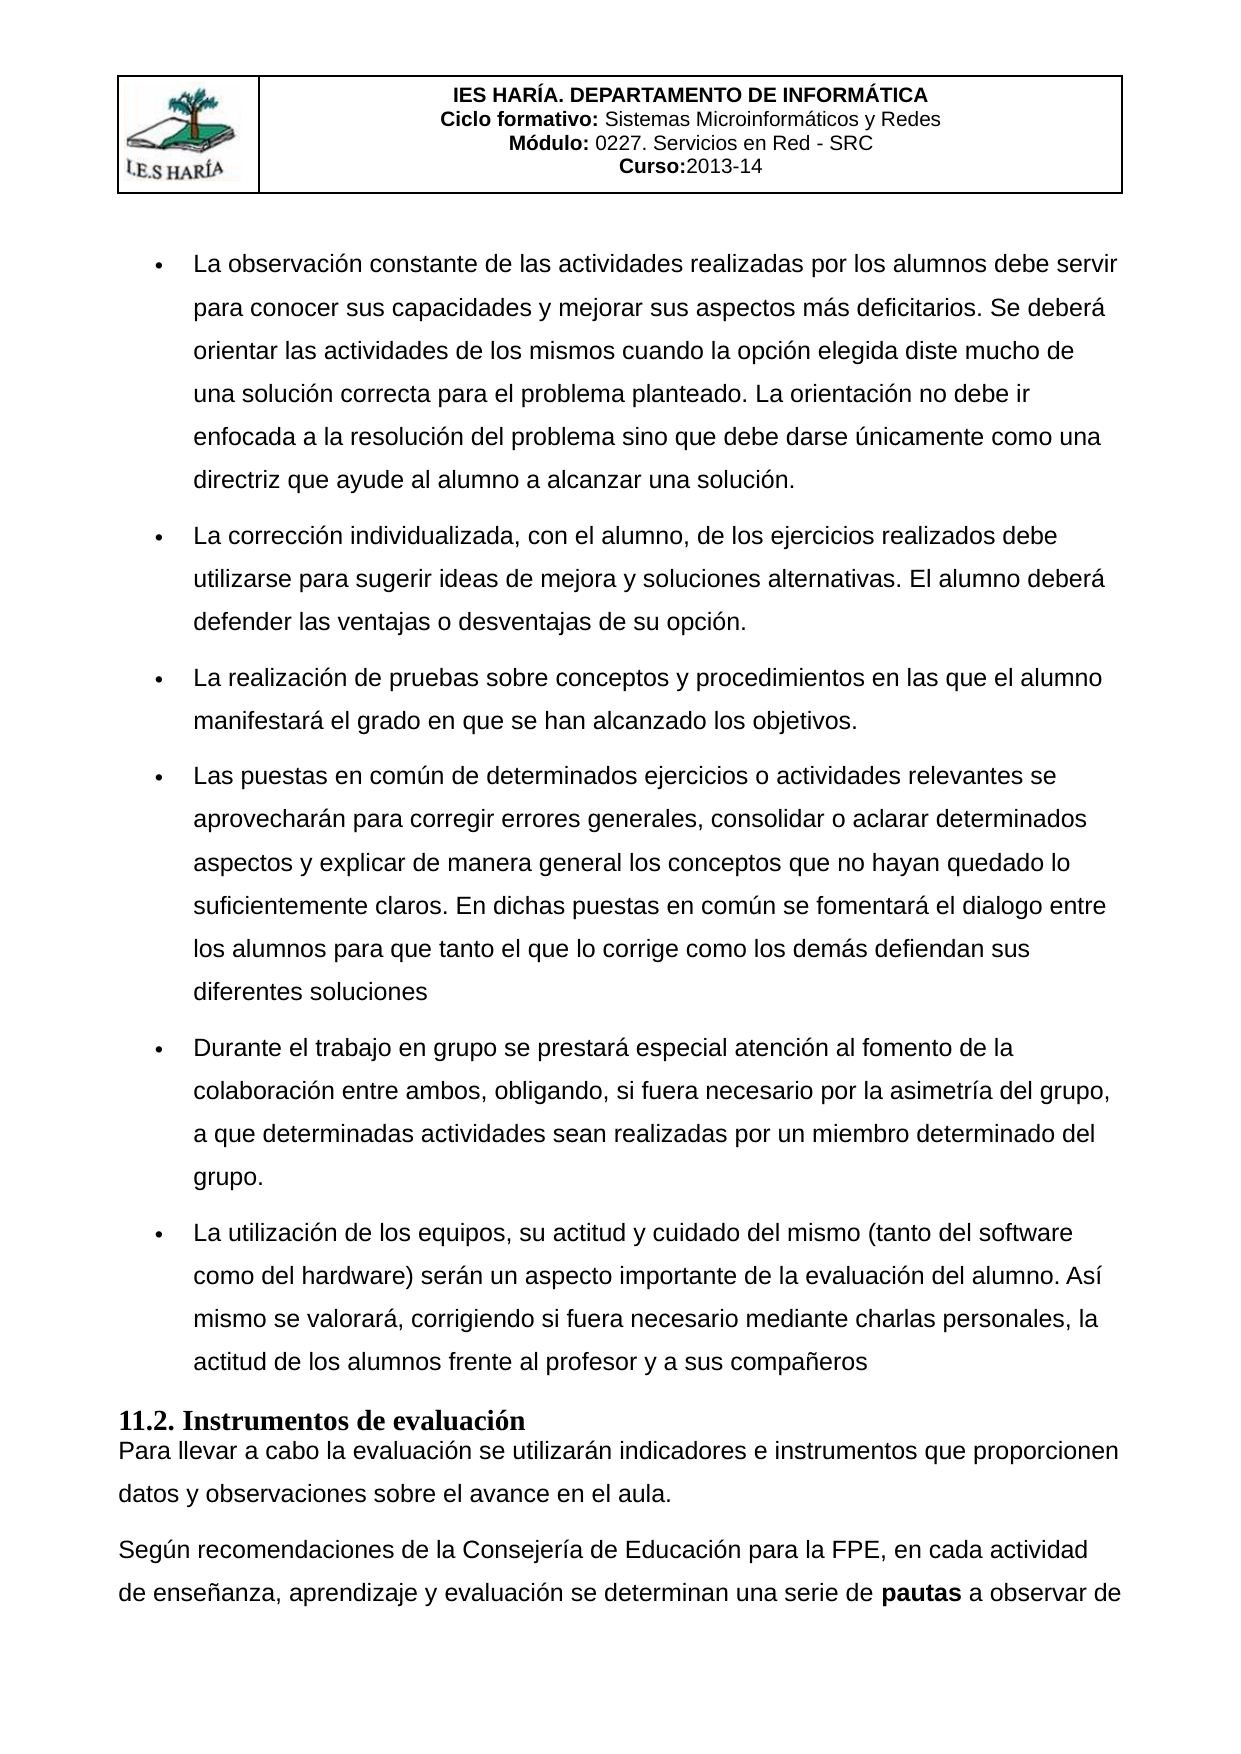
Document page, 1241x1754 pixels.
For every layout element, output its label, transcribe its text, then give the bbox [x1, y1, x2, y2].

list La observación constante de las actividades realizadas por los alumnos debe servir para conocer sus capacidades y mejorar sus aspectos más deficitarios. Se deberá orientar las actividades de los mismos cuando la opción elegida diste mucho de una solución correcta para el problema planteado. La orientación no debe ir enfocada a la resolución del problema sino que debe darse únicamente como una directriz que ayude al alumno a alcanzar una solución. [156, 249, 1122, 494]
subtitle 11.2. Instrumentos de evaluación [118, 1403, 1122, 1436]
list Las puestas en común de determinados ejercicios o actividades relevantes se aprovecharán para corregir errores generales, consolidar o aclarar determinados aspectos y explicar de manera general los conceptos que no hayan quedado lo suficientemente claros. En dichas puestas en común se fomentará el dialogo entre los alumnos para que tanto el que lo corrige como los demás defiendan sus diferentes soluciones [156, 761, 1122, 1006]
list La realización de pruebas sobre conceptos y procedimientos en las que el alumno manifestará el grado en que se han alcanzado los objetivos. [156, 663, 1122, 734]
list La corrección individualizada, con el alumno, de los ejercicios realizados debe utilizarse para sugerir ideas de mejora y soluciones alternativas. El alumno deberá defender las ventajas o desventajas de su opción. [156, 521, 1122, 636]
text Para llevar a cabo la evaluación se utilizarán indicadores e instrumentos que proporcionen datos y observaciones sobre el avance en el aula. [118, 1436, 1122, 1508]
picture [123, 82, 241, 181]
list Durante el trabajo en grupo se prestará especial atención al fomento de la colaboración entre ambos, obligando, si fuera necesario por la asimetría del grupo, a que determinadas actividades sean realizadas por un miembro determinado del grupo. [156, 1033, 1122, 1191]
list La utilización de los equipos, su actitud y cuidado del mismo (tanto del software como del hardware) serán un aspecto importante de la evaluación del alumno. Así mismo se valorará, corrigiendo si fuera necesario mediante charlas personales, la actitud de los alumnos frente al profesor y a sus compañeros [156, 1218, 1122, 1376]
text Según recomendaciones de la Consejería de Educación para la FPE, en cada actividad de enseñanza, aprendizaje y evaluación se determinan una serie de pautas a observar de [118, 1535, 1122, 1607]
